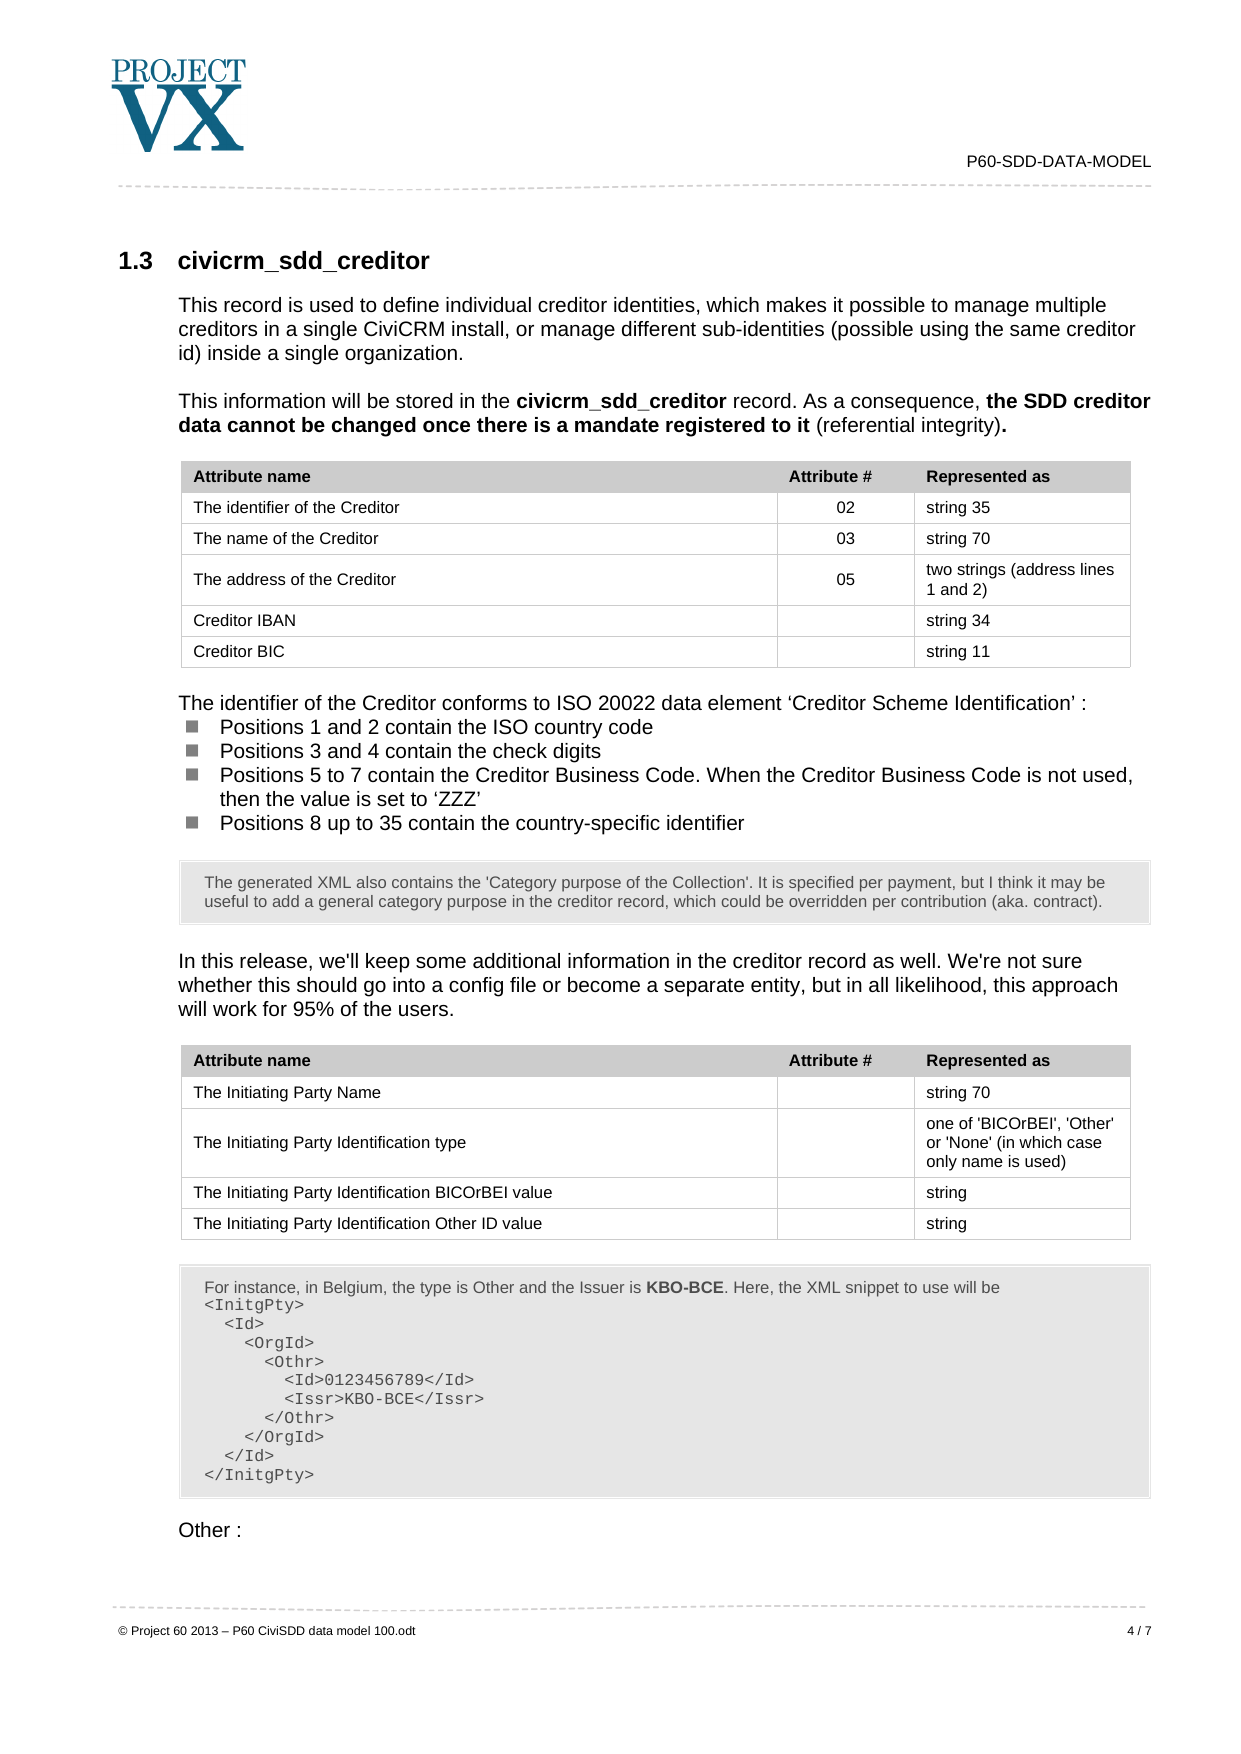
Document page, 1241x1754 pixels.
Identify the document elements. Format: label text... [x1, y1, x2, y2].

table_cell string 70 [915, 1077, 1130, 1107]
table_cell [778, 1178, 914, 1208]
text Other : [178, 1518, 1152, 1542]
table_cell [778, 606, 914, 636]
picture [109, 57, 248, 154]
table_cell [778, 1109, 914, 1177]
list Positions 8 up to 35 contain the country-specific identifier [184, 811, 1152, 835]
table_cell 05 [778, 555, 914, 604]
table_cell Creditor BIC [182, 637, 777, 667]
table_cell The Initiating Party Identification BICOrBEI value [182, 1178, 777, 1208]
table_header Attribute # [778, 1046, 914, 1076]
table_header Represented as [915, 1046, 1130, 1076]
picture [112, 1605, 1146, 1612]
table_header Attribute # [778, 462, 914, 492]
table_cell string 35 [915, 493, 1130, 523]
table_cell string [915, 1178, 1130, 1208]
text In this release, we'll keep some additional information in the creditor record as well. We're not sure whether this should go into a config file or become a separate entity, but in all likelihood, this approach will work for 95% of the users. [178, 949, 1152, 1021]
text </OrgId> [181, 1414, 1149, 1433]
text <Othr> [181, 1339, 1149, 1358]
table_cell two strings (address lines 1 and 2) [915, 555, 1130, 604]
text <Id> [181, 1301, 1149, 1320]
text This information will be stored in the civicrm_sdd_creditor record. As a consequence, the SDD creditor data cannot be changed once there is a mandate registered to it (referential integrity). [178, 389, 1152, 437]
list Positions 3 and 4 contain the check digits [184, 739, 1152, 763]
picture [118, 184, 1152, 191]
text <Issr>KBO-BCE</Issr> [181, 1377, 1149, 1396]
table_header Represented as [915, 462, 1130, 492]
table_header Attribute name [182, 462, 777, 492]
table_cell [778, 1209, 914, 1239]
text For instance, in Belgium, the type is Other and the Issuer is KBO-BCE. Here, the XML snippet to use will be [181, 1267, 1149, 1282]
table_cell The Initiating Party Identification Other ID value [182, 1209, 777, 1239]
table_cell string [915, 1209, 1130, 1239]
text </Othr> [181, 1396, 1149, 1414]
table_cell Creditor IBAN [182, 606, 777, 636]
table_header Attribute name [182, 1046, 777, 1076]
table_cell string 70 [915, 524, 1130, 554]
table_cell 02 [778, 493, 914, 523]
list Positions 5 to 7 contain the Creditor Business Code. When the Creditor Business Code is not used, then the value is set to ‘ZZZ’ [184, 763, 1152, 811]
text </InitgPty> [181, 1452, 1149, 1497]
text <Id>0123456789</Id> [181, 1358, 1149, 1377]
table_cell The Initiating Party Name [182, 1077, 777, 1107]
text The identifier of the Creditor conforms to ISO 20022 data element ‘Creditor Scheme Identification’ : [178, 691, 1152, 715]
list Positions 1 and 2 contain the ISO country code [184, 715, 1152, 739]
table_cell [778, 637, 914, 667]
table_cell The Initiating Party Identification type [182, 1109, 777, 1177]
text This record is used to define individual creditor identities, which makes it possible to manage multiple creditors in a single CiviCRM install, or manage different sub-identities (possible using the same creditor id) inside a single organization. [178, 293, 1152, 365]
table_cell string 11 [915, 637, 1130, 667]
table_cell The identifier of the Creditor [182, 493, 777, 523]
table_cell The name of the Creditor [182, 524, 777, 554]
table_cell string 34 [915, 606, 1130, 636]
subtitle civicrm_sdd_creditor [118, 246, 1152, 275]
table_cell 03 [778, 524, 914, 554]
text <OrgId> [181, 1320, 1149, 1339]
table_cell The address of the Creditor [182, 555, 777, 604]
table_cell one of 'BICOrBEI', 'Other' or 'None' (in which case only name is used) [915, 1109, 1130, 1177]
text </Id> [181, 1433, 1149, 1452]
text <InitgPty> [181, 1282, 1149, 1301]
table_cell [778, 1077, 914, 1107]
